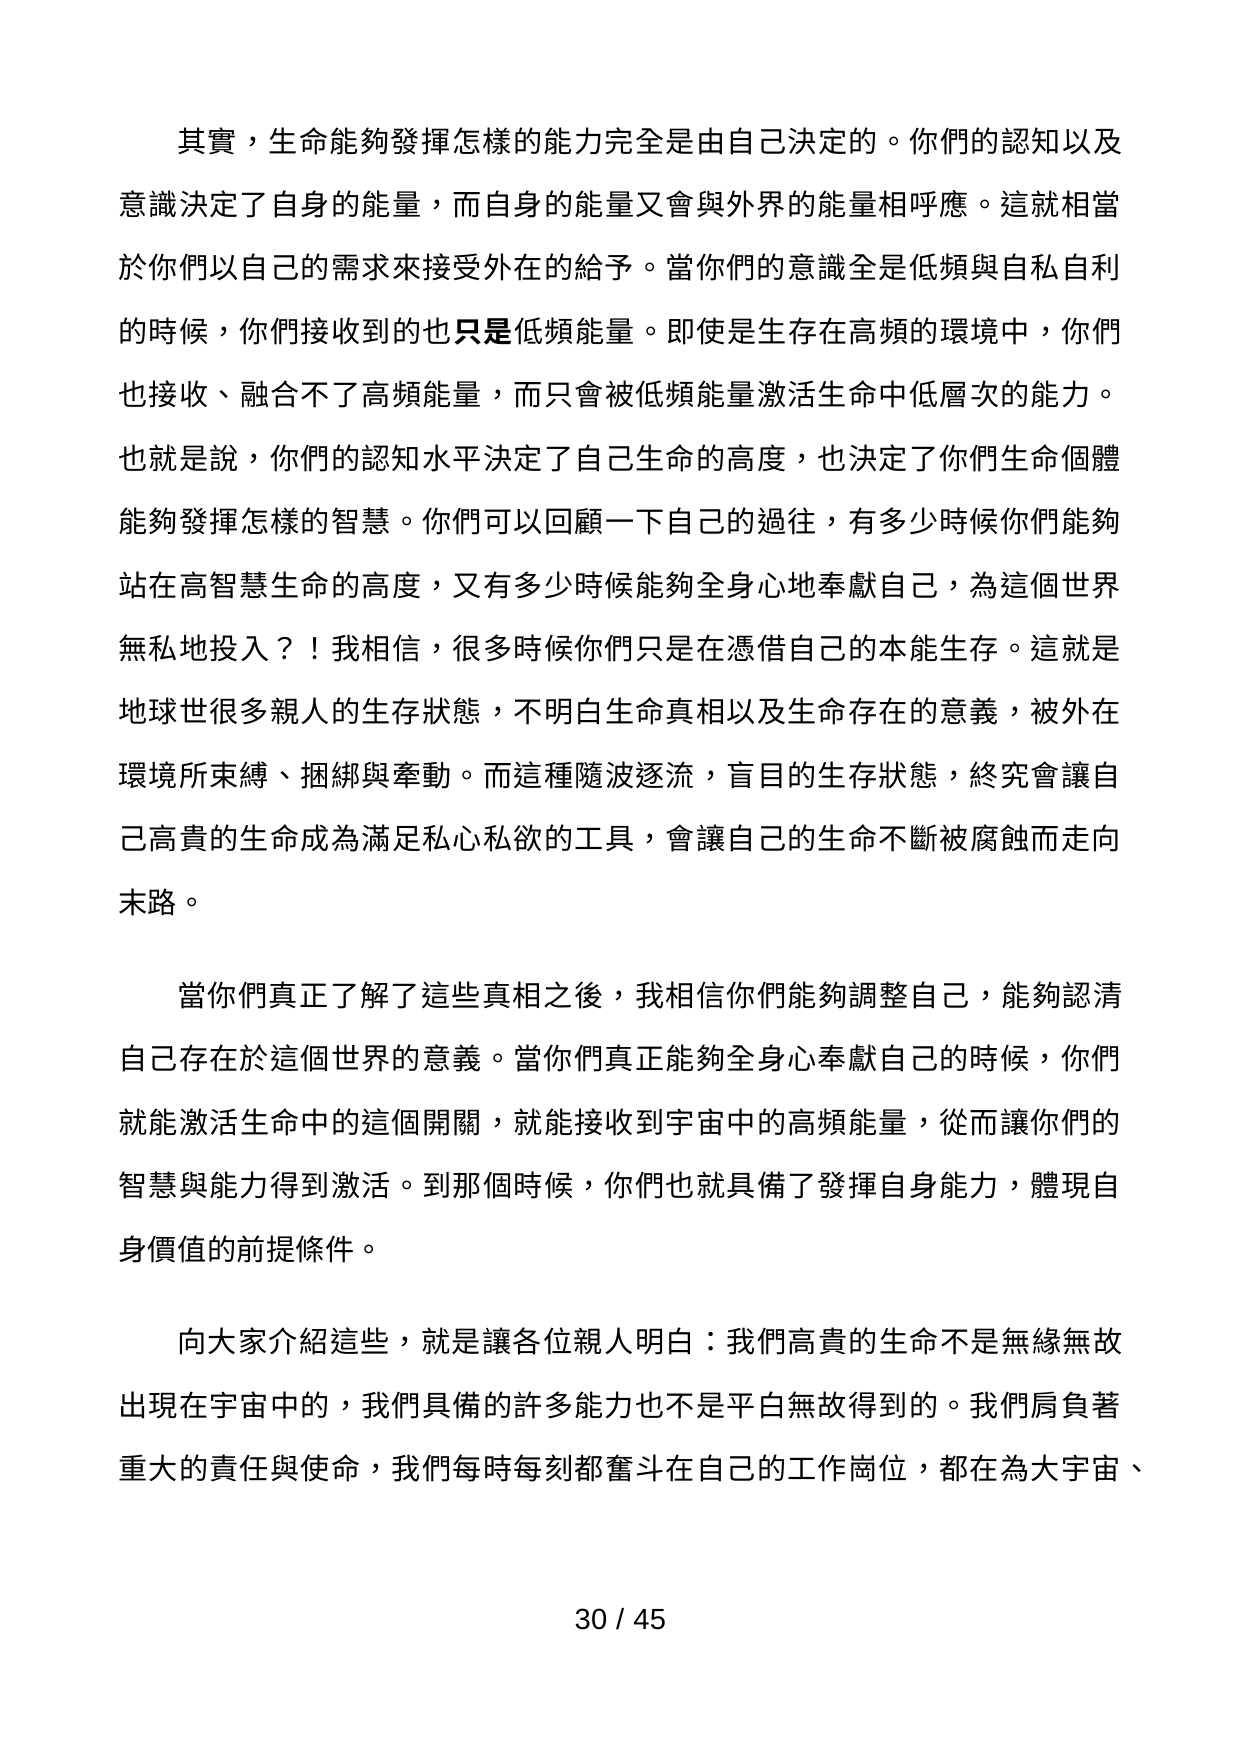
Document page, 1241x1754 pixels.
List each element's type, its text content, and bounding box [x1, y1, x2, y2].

text 其實，生命能夠發揮怎樣的能力完全是由自己決定的。你們的認知以及意識決定了自身的能量，而自身的能量又會與外界的能量相呼應。這就相當於你們以自己的需求來接受外在的給予。當你們的意識全是低頻與自私自利的時候，你們接收到的也只是低頻能量。即使是生存在高頻的環境中，你們也接收、融合不了高頻能量，而只會被低頻能量激活生命中低層次的能力。也就是說，你們的認知水平決定了自己生命的高度，也決定了你們生命個體能夠發揮怎樣的智慧。你們可以回顧一下自己的過往，有多少時候你們能夠站在高智慧生命的高度，又有多少時候能夠全身心地奉獻自己，為這個世界無私地投入？！我相信，很多時候你們只是在憑借自己的本能生存。這就是地球世很多親人的生存狀態，不明白生命真相以及生命存在的意義，被外在環境所束縛、捆綁與牽動。而這種隨波逐流，盲目的生存狀態，終究會讓自己高貴的生命成為滿足私心私欲的工具，會讓自己的生命不斷被腐蝕而走向末路。 [118, 118, 1122, 922]
text 向大家介紹這些，就是讓各位親人明白：我們高貴的生命不是無緣無故出現在宇宙中的，我們具備的許多能力也不是平白無故得到的。我們肩負著重大的責任與使命，我們每時每刻都奮斗在自己的工作崗位，都在為大宇宙、生命空間散發著驅動力，都在為大宇宙、生命空間的發展提供必要的條件。而我們的一些親人同樣擁有這樣神聖的使命，卻被低頻、負面的生存模式束縛與捆綁，從而終日為自己的私心私欲痛苦與顛倒，甚至成為宇宙的破壞者，這不得不說是一種悲哀！也不得不讓我們作出反思，作出調整。由此，我們也可以得出一個結論，無論人類物種在宇宙中的定位有多高，無論我們肩負的職責與使命有多重大，如果不覺醒，不清楚這些真相，這一切都沒有意義。換句話說，作為人類物種中的一員，如今你們還生存在低矮的世界，與其說人類的職責與使命，不如說你們目前迫切需要做些什麼。你們要清楚自己生命的定位，看破這個世界的假象，讓自己的意識回歸；你們要去啟動自己高貴的生命，激活自己生命中的開關，讓自己擁有把握生命的能力。這就是你們現在的職責與使命。當你們完成這一步之後，你們心中的愛就會油然而生，就會順其自然地去生存，就會正確地去面對自己，面對他人以及面對外在的一切。到那個時候，你們才有可能去體現自身價值，才有可能去完成自身真正的職責與使命。如果不跨出這一步，認識不到這些真相，縱然人類物種具備再大的責任與使命，也與你們無關。 [118, 1319, 1122, 1488]
text 當你們真正了解了這些真相之後，我相信你們能夠調整自己，能夠認清自己存在於這個世界的意義。當你們真正能夠全身心奉獻自己的時候，你們就能激活生命中的這個開關，就能接收到宇宙中的高頻能量，從而讓你們的智慧與能力得到激活。到那個時候，你們也就具備了發揮自身能力，體現自身價值的前提條件。 [118, 972, 1122, 1268]
